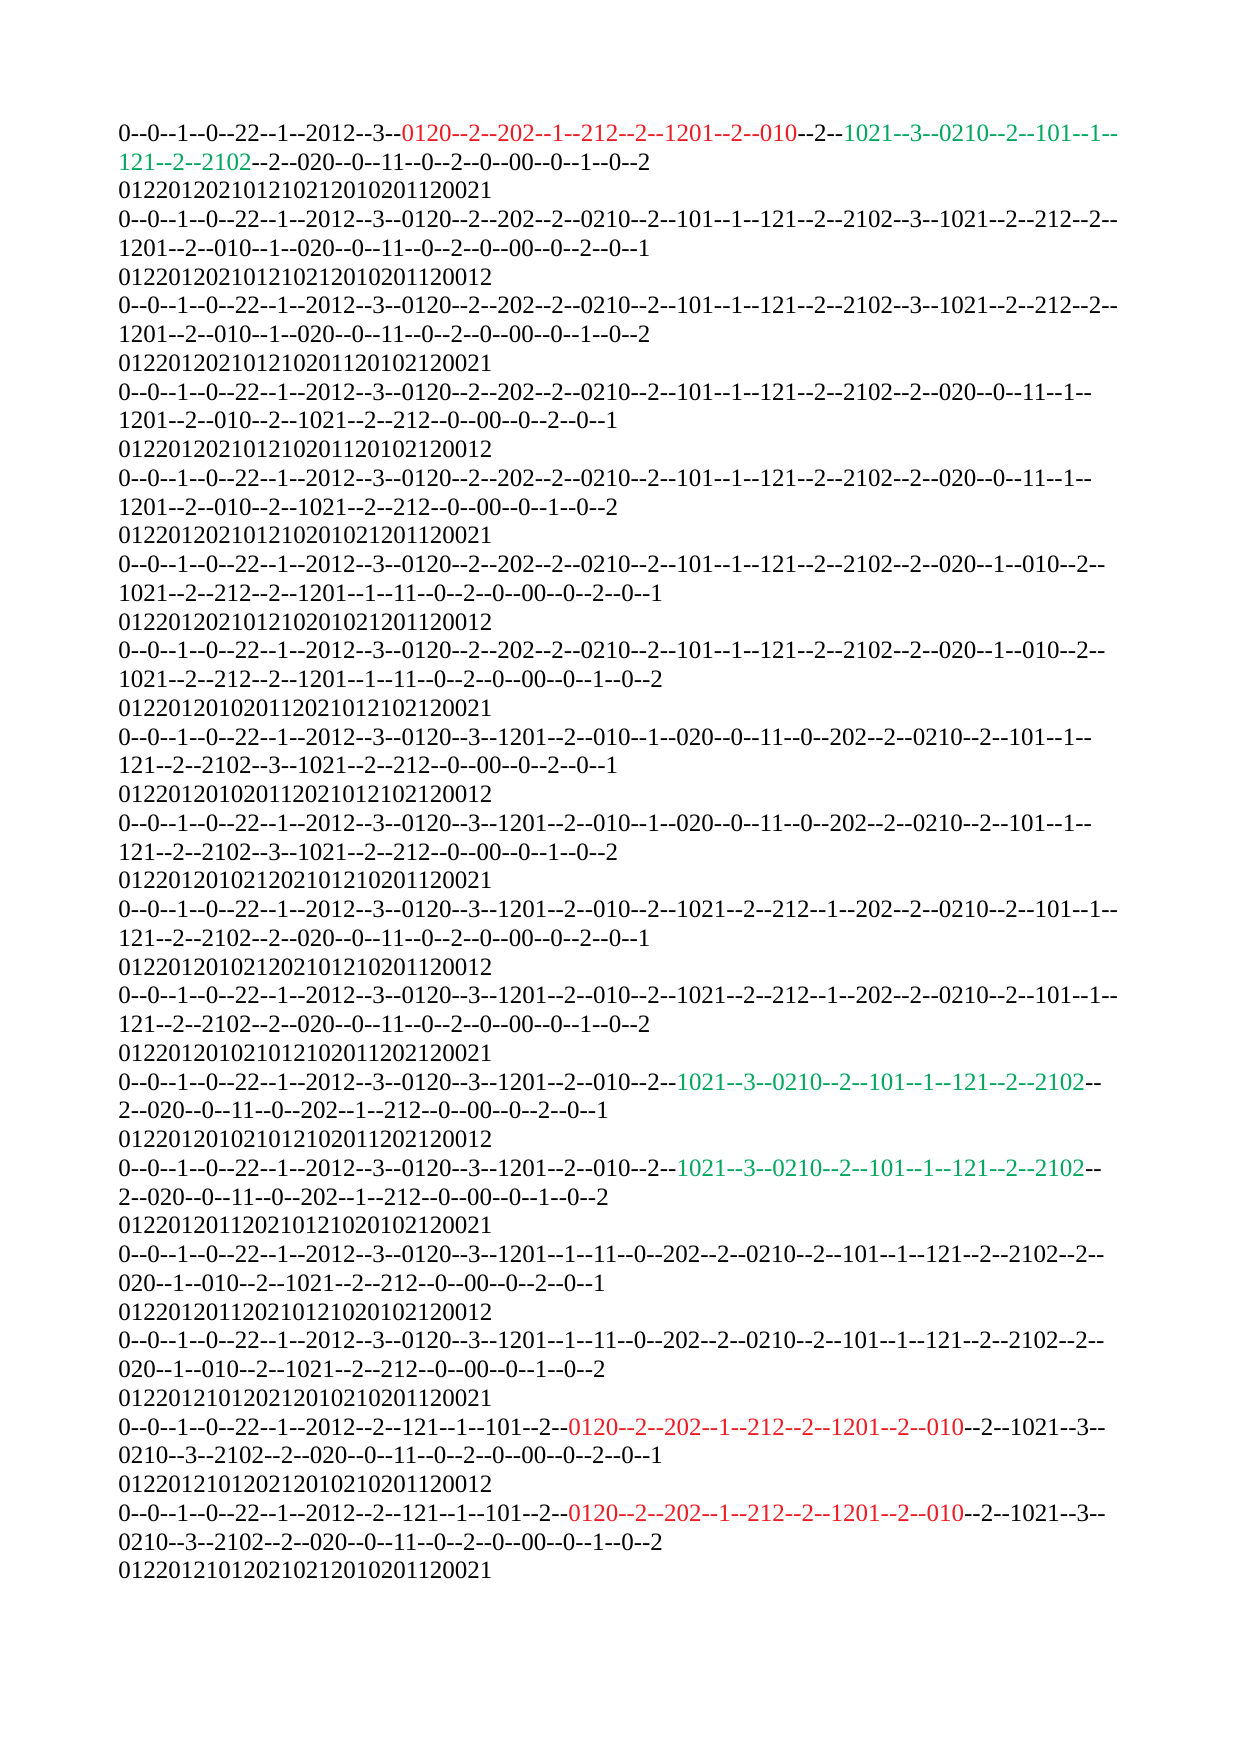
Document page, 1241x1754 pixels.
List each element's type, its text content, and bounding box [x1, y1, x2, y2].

text 012201201120210121020102120012 [118, 1297, 1122, 1326]
text 012201210120212010210201120021 [118, 1383, 1122, 1412]
text 012201201020112021012102120021 [118, 693, 1122, 722]
text 012201202101210212010201120012 [118, 262, 1122, 291]
text 012201202101210201021201120012 [118, 607, 1122, 636]
text 012201201021012102011202120021 [118, 1038, 1122, 1067]
text 0--0--1--0--22--1--2012--3--0120--2--202--2--0210--2--101--1--121--2--2102--2--020--0--11--1--1201--2--010--2--1021--2--212--0--00--0--1--0--2 [118, 463, 1122, 521]
text 012201210120212010210201120012 [118, 1469, 1122, 1498]
text 012201201120210121020102120021 [118, 1211, 1122, 1239]
text 0--0--1--0--22--1--2012--3--0120--2--202--2--0210--2--101--1--121--2--2102--2--020--1--010--2--1021--2--212--2--1201--1--11--0--2--0--00--0--1--0--2 [118, 636, 1122, 693]
text 0--0--1--0--22--1--2012--3--0120--3--1201--2--010--2--1021--3--0210--2--101--1--121--2--2102--2--020--0--11--0--202--1--212--0--00--0--1--0--2 [118, 1153, 1122, 1211]
text 0--0--1--0--22--1--2012--3--0120--3--1201--2--010--2--1021--2--212--1--202--2--0210--2--101--1--121--2--2102--2--020--0--11--0--2--0--00--0--2--0--1 [118, 894, 1122, 952]
text 0--0--1--0--22--1--2012--3--0120--2--202--2--0210--2--101--1--121--2--2102--2--020--0--11--1--1201--2--010--2--1021--2--212--0--00--0--2--0--1 [118, 377, 1122, 434]
text 0--0--1--0--22--1--2012--3--0120--3--1201--2--010--1--020--0--11--0--202--2--0210--2--101--1--121--2--2102--3--1021--2--212--0--00--0--1--0--2 [118, 808, 1122, 866]
text 0--0--1--0--22--1--2012--3--0120--2--202--2--0210--2--101--1--121--2--2102--3--1021--2--212--2--1201--2--010--1--020--0--11--0--2--0--00--0--2--0--1 [118, 204, 1122, 262]
text 012201201021202101210201120021 [118, 866, 1122, 894]
text 0--0--1--0--22--1--2012--3--0120--3--1201--2--010--1--020--0--11--0--202--2--0210--2--101--1--121--2--2102--3--1021--2--212--0--00--0--2--0--1 [118, 722, 1122, 779]
text 0--0--1--0--22--1--2012--3--0120--3--1201--2--010--2--1021--2--212--1--202--2--0210--2--101--1--121--2--2102--2--020--0--11--0--2--0--00--0--1--0--2 [118, 981, 1122, 1038]
text 0--0--1--0--22--1--2012--3--0120--2--202--2--0210--2--101--1--121--2--2102--2--020--1--010--2--1021--2--212--2--1201--1--11--0--2--0--00--0--2--0--1 [118, 549, 1122, 607]
text 012201201021012102011202120012 [118, 1124, 1122, 1153]
text 0--0--1--0--22--1--2012--3--0120--3--1201--1--11--0--202--2--0210--2--101--1--121--2--2102--2--020--1--010--2--1021--2--212--0--00--0--2--0--1 [118, 1239, 1122, 1297]
text 0--0--1--0--22--1--2012--3--0120--2--202--2--0210--2--101--1--121--2--2102--3--1021--2--212--2--1201--2--010--1--020--0--11--0--2--0--00--0--1--0--2 [118, 291, 1122, 348]
text 0--0--1--0--22--1--2012--2--121--1--101--2--0120--2--202--1--212--2--1201--2--010--2--1021--3--0210--3--2102--2--020--0--11--0--2--0--00--0--1--0--2 [118, 1498, 1122, 1556]
text 012201202101210201120102120012 [118, 434, 1122, 463]
text 0--0--1--0--22--1--2012--3--0120--3--1201--2--010--2--1021--3--0210--2--101--1--121--2--2102--2--020--0--11--0--202--1--212--0--00--0--2--0--1 [118, 1067, 1122, 1124]
text 012201202101210212010201120021 [118, 176, 1122, 204]
text 012201210120210212010201120021 [118, 1556, 1122, 1584]
text 012201202101210201021201120021 [118, 521, 1122, 549]
text 012201201020112021012102120012 [118, 779, 1122, 808]
text 012201202101210201120102120021 [118, 348, 1122, 377]
text 0--0--1--0--22--1--2012--3--0120--2--202--1--212--2--1201--2--010--2--1021--3--0210--2--101--1--121--2--2102--2--020--0--11--0--2--0--00--0--1--0--2 [118, 118, 1122, 176]
text 012201201021202101210201120012 [118, 952, 1122, 981]
text 0--0--1--0--22--1--2012--3--0120--3--1201--1--11--0--202--2--0210--2--101--1--121--2--2102--2--020--1--010--2--1021--2--212--0--00--0--1--0--2 [118, 1326, 1122, 1383]
text 0--0--1--0--22--1--2012--2--121--1--101--2--0120--2--202--1--212--2--1201--2--010--2--1021--3--0210--3--2102--2--020--0--11--0--2--0--00--0--2--0--1 [118, 1412, 1122, 1469]
